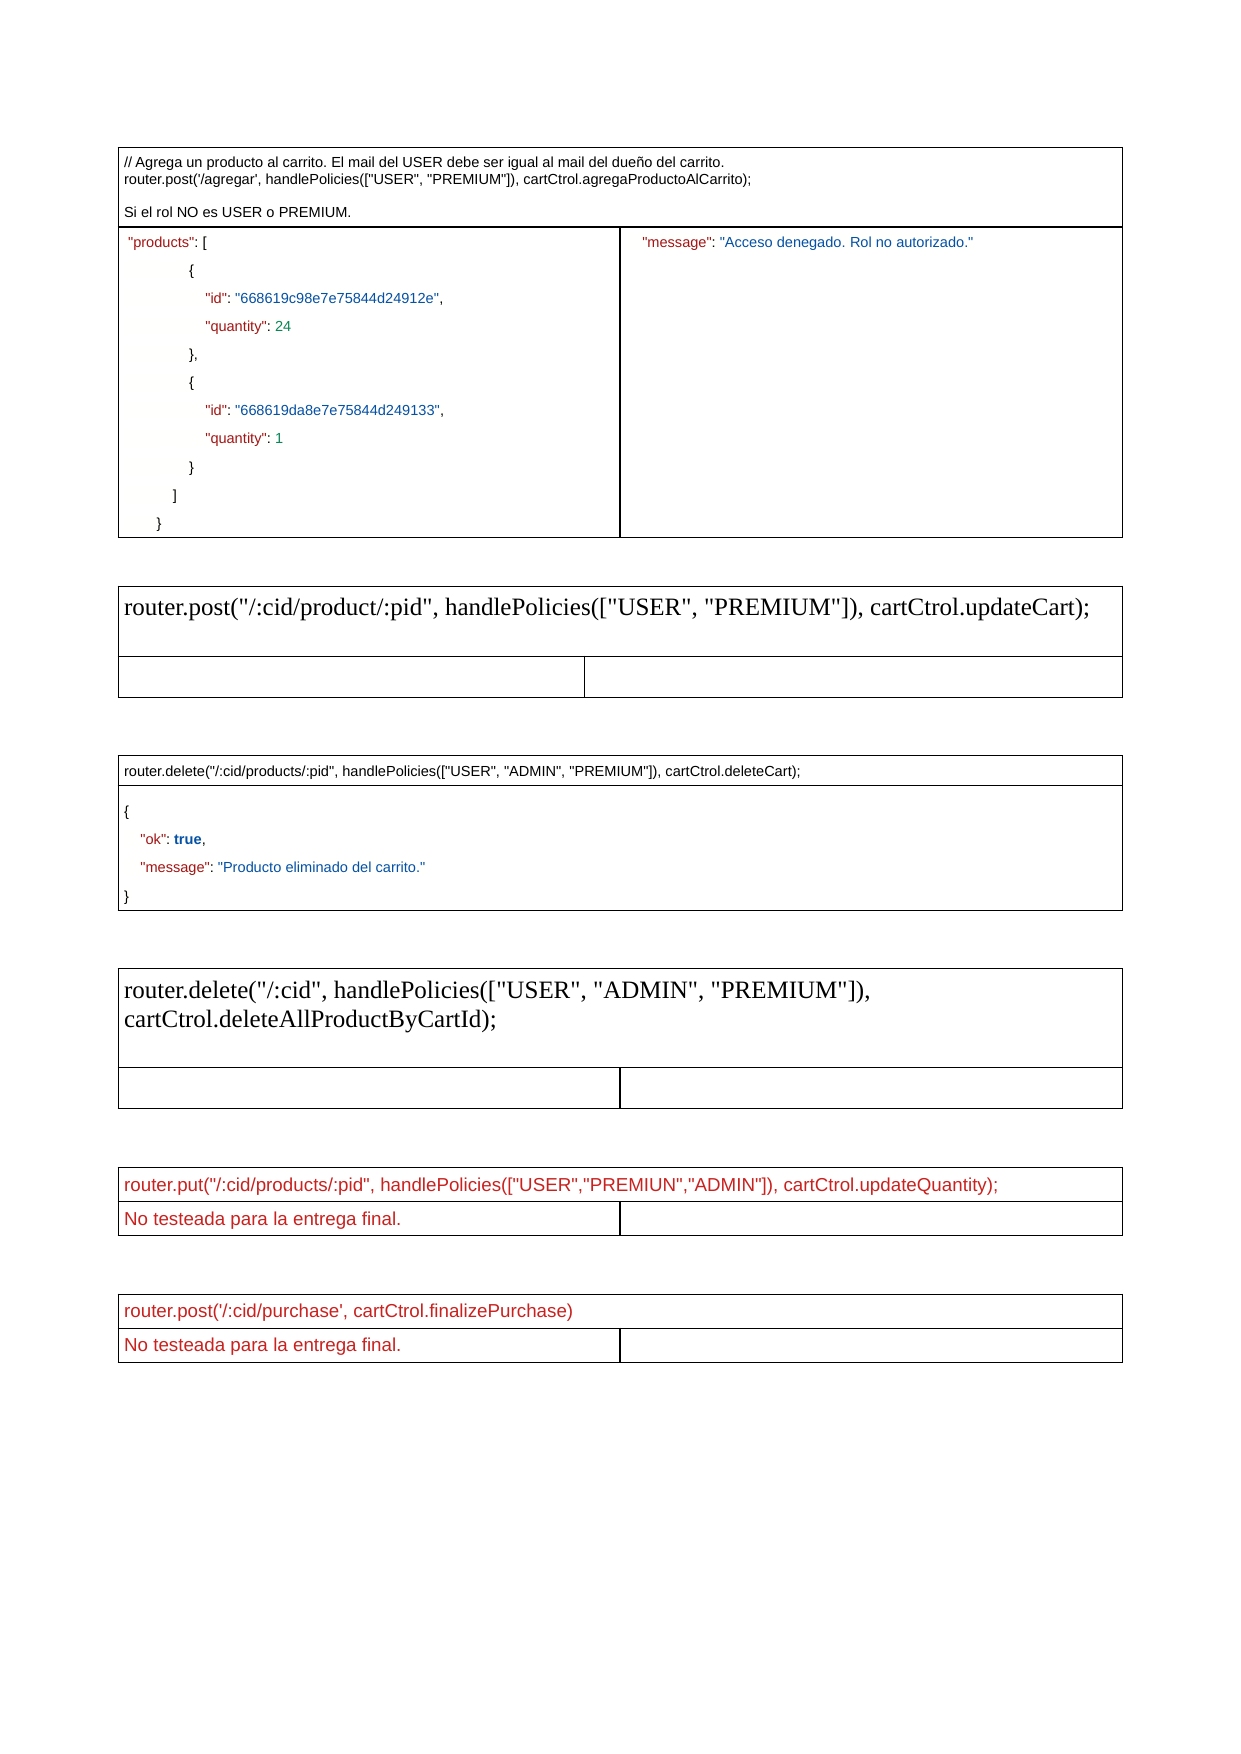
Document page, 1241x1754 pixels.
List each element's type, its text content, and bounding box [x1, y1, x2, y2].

table_cell "products": [ { "id": "668619c98e7e75844d24912e", "quantity": 24 }, { "id": "668619da8e7e75844d249133", "quantity": 1 } ] } [119, 228, 619, 537]
table_header router.post("/:cid/product/:pid", handlePolicies(["USER", "PREMIUM"]), cartCtrol.updateCart); [119, 587, 1122, 656]
table_header router.delete("/:cid/products/:pid", handlePolicies(["USER", "ADMIN", "PREMIUM"]), cartCtrol.deleteCart); [119, 756, 1122, 785]
table_header router.delete("/:cid", handlePolicies(["USER", "ADMIN", "PREMIUM"]), cartCtrol.deleteAllProductByCartId); [119, 969, 1122, 1067]
table_cell "message": "Acceso denegado. Rol no autorizado." [621, 228, 1122, 537]
table_cell [621, 1202, 1122, 1235]
table_cell [585, 657, 1122, 697]
table_header router.post('/:cid/purchase', cartCtrol.finalizePurchase) [119, 1295, 1122, 1327]
table_cell [119, 1068, 619, 1108]
table_cell No testeada para la entrega final. [119, 1329, 619, 1362]
table_header router.put("/:cid/products/:pid", handlePolicies(["USER","PREMIUN","ADMIN"]), cartCtrol.updateQuantity); [119, 1168, 1122, 1201]
table_cell [621, 1068, 1122, 1108]
table_cell { "ok": true, "message": "Producto eliminado del carrito." } [119, 786, 1122, 910]
table_cell [119, 657, 584, 697]
table_header // Agrega un producto al carrito. El mail del USER debe ser igual al mail del dueño del carrito. router.post('/agregar', handlePolicies(["USER", "PREMIUM"]), cartCtrol.agregaProductoAlCarrito); Si el rol NO es USER o PREMIUM. [119, 148, 1122, 226]
table_cell [621, 1329, 1122, 1362]
table_cell No testeada para la entrega final. [119, 1202, 619, 1235]
